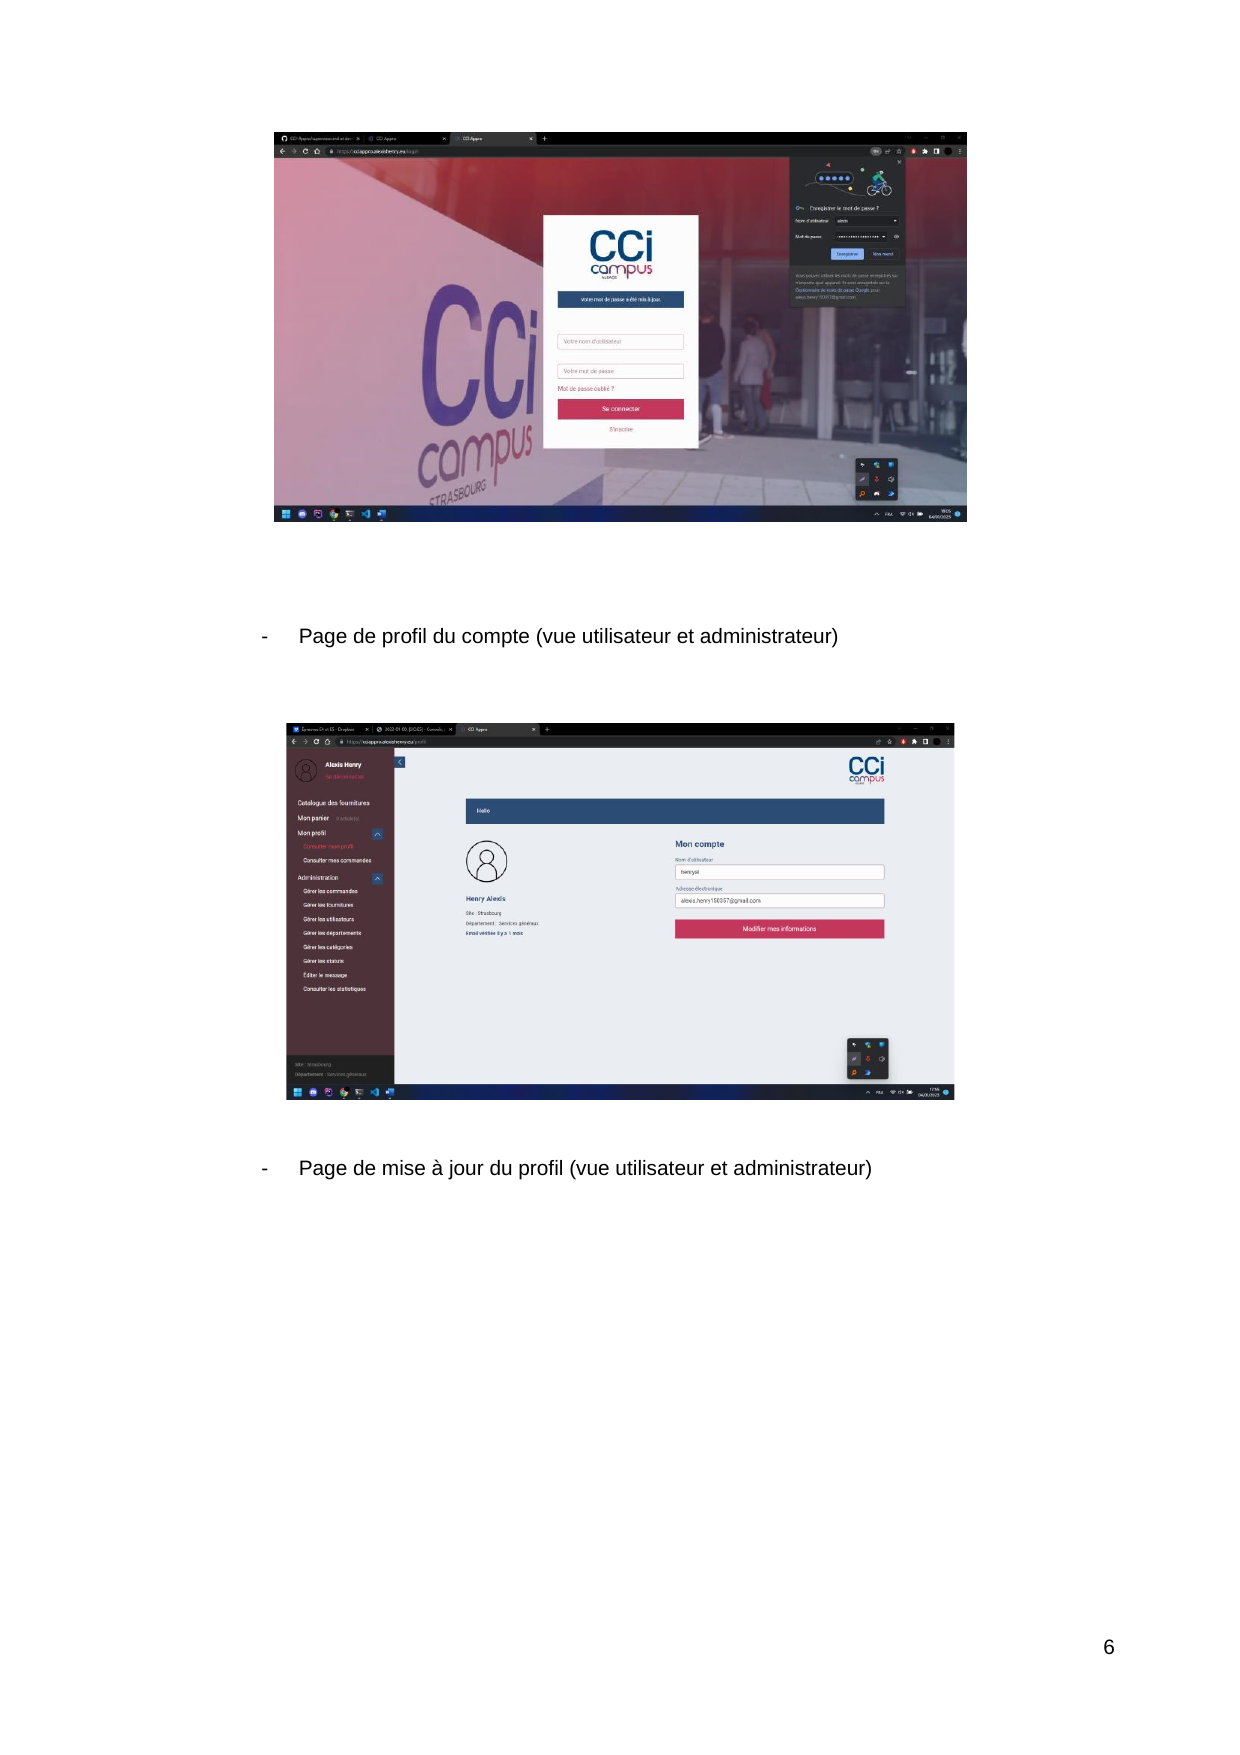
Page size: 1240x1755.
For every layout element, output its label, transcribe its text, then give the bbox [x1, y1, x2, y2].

list Page de mise à jour du profil (vue utilisateur et administrateur) [261, 1156, 1129, 1180]
list Page de profil du compte (vue utilisateur et administrateur) [261, 624, 1129, 648]
